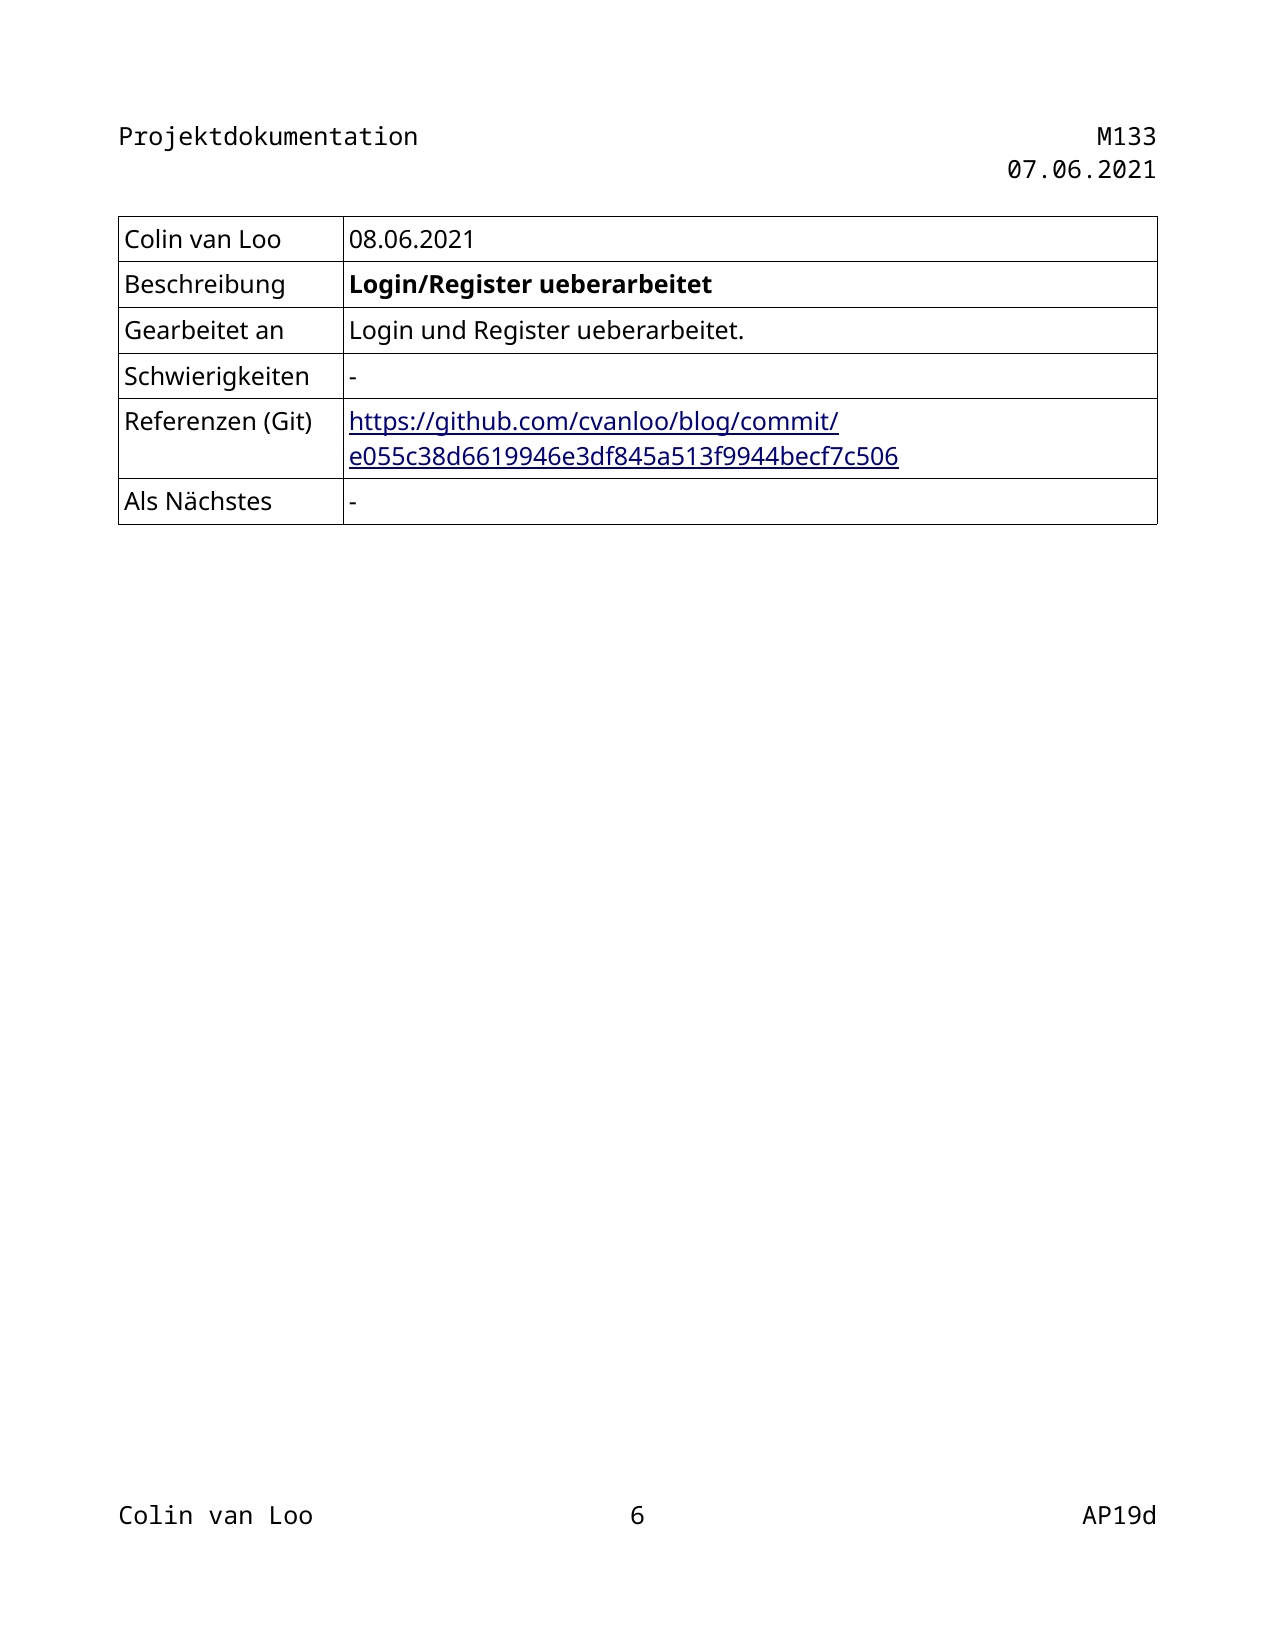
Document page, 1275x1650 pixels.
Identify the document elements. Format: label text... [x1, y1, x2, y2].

table_cell Gearbeitet an [119, 308, 343, 353]
table_cell Referenzen (Git) [119, 399, 343, 478]
table_cell Als Nächstes [119, 479, 343, 523]
table_cell Beschreibung [119, 262, 343, 307]
table_cell Login/Register ueberarbeitet [344, 262, 1157, 307]
table_cell Login und Register ueberarbeitet. [344, 308, 1157, 353]
table_header 08.06.2021 [344, 217, 1157, 261]
table_cell - [344, 354, 1157, 398]
table_cell https://github.com/cvanloo/blog/commit/e055c38d6619946e3df845a513f9944becf7c506 [344, 399, 1157, 478]
table_header Colin van Loo [119, 217, 343, 261]
table_cell - [344, 479, 1157, 523]
table_cell Schwierigkeiten [119, 354, 343, 398]
